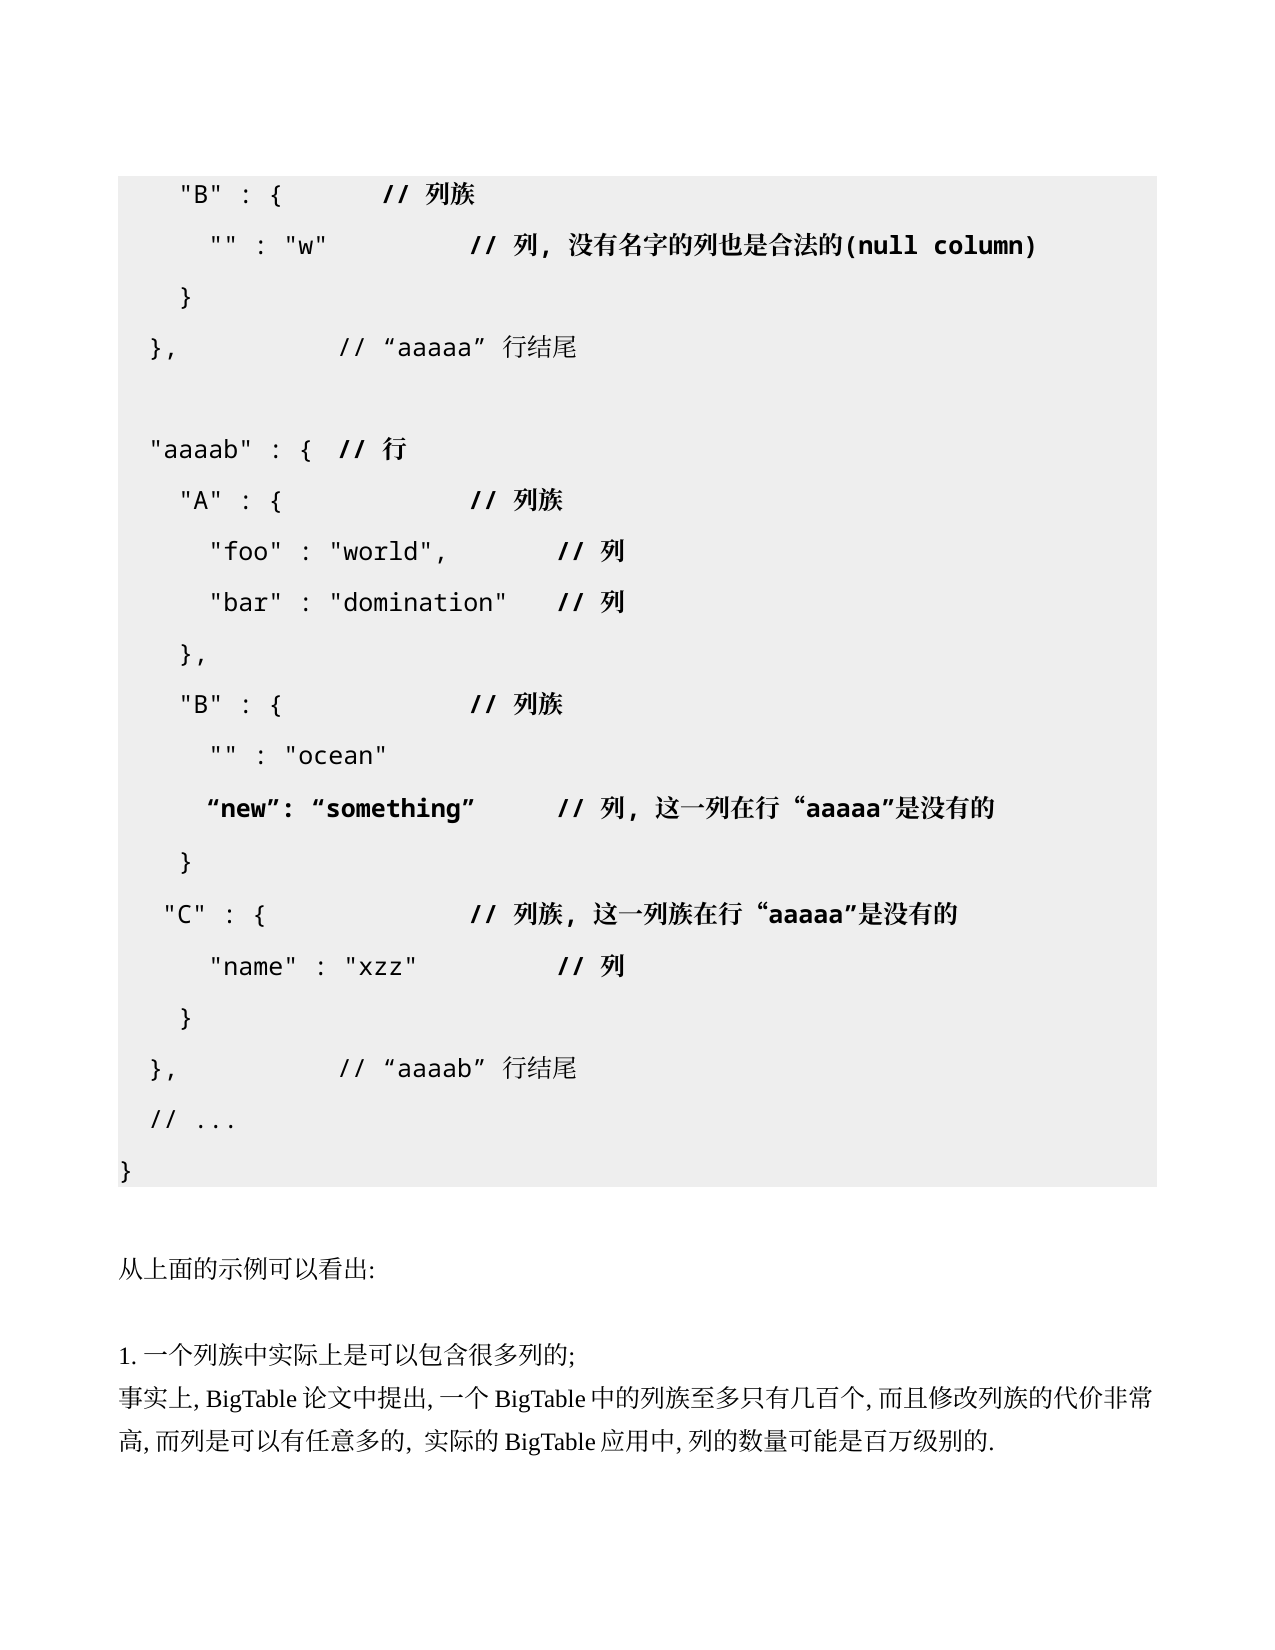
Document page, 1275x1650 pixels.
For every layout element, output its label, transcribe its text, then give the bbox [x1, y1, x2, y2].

text // ... [118, 1102, 1157, 1136]
text } [118, 1000, 1157, 1034]
text } [118, 278, 1157, 312]
text 从上面的示例可以看出: [118, 1255, 1157, 1284]
text "name" : "xzz" // 列 [118, 949, 1157, 983]
text } [118, 843, 1157, 877]
text “new”: “something” // 列, 这一列在行“aaaaa”是没有的 [118, 789, 1157, 825]
text "foo" : "world", // 列 [118, 534, 1157, 568]
text }, [118, 636, 1157, 670]
text "B" : { // 列族 [118, 687, 1157, 721]
text "A" : { // 列族 [118, 483, 1157, 517]
text "aaaab" : { // 行 [118, 432, 1157, 466]
text "B" : { // 列族 [118, 176, 1157, 210]
text } [118, 1153, 1157, 1187]
text }, // “aaaaa” 行结尾 [118, 329, 1157, 363]
text 1. 一个列族中实际上是可以包含很多列的; [118, 1341, 1157, 1370]
text "bar" : "domination" // 列 [118, 585, 1157, 619]
text "" : "w" // 列, 没有名字的列也是合法的(null column) [118, 227, 1157, 261]
text }, // “aaaab” 行结尾 [118, 1051, 1157, 1085]
text 事实上, BigTable论文中提出, 一个BigTable中的列族至多只有几百个, 而且修改列族的代价非常高, 而列是可以有任意多的, 实际的BigTable应用中, 列的数量可能是百万级别的. [118, 1384, 1157, 1456]
text "C" : { // 列族, 这一列族在行“aaaaa”是没有的 [118, 894, 1157, 931]
text "" : "ocean" [118, 738, 1157, 772]
